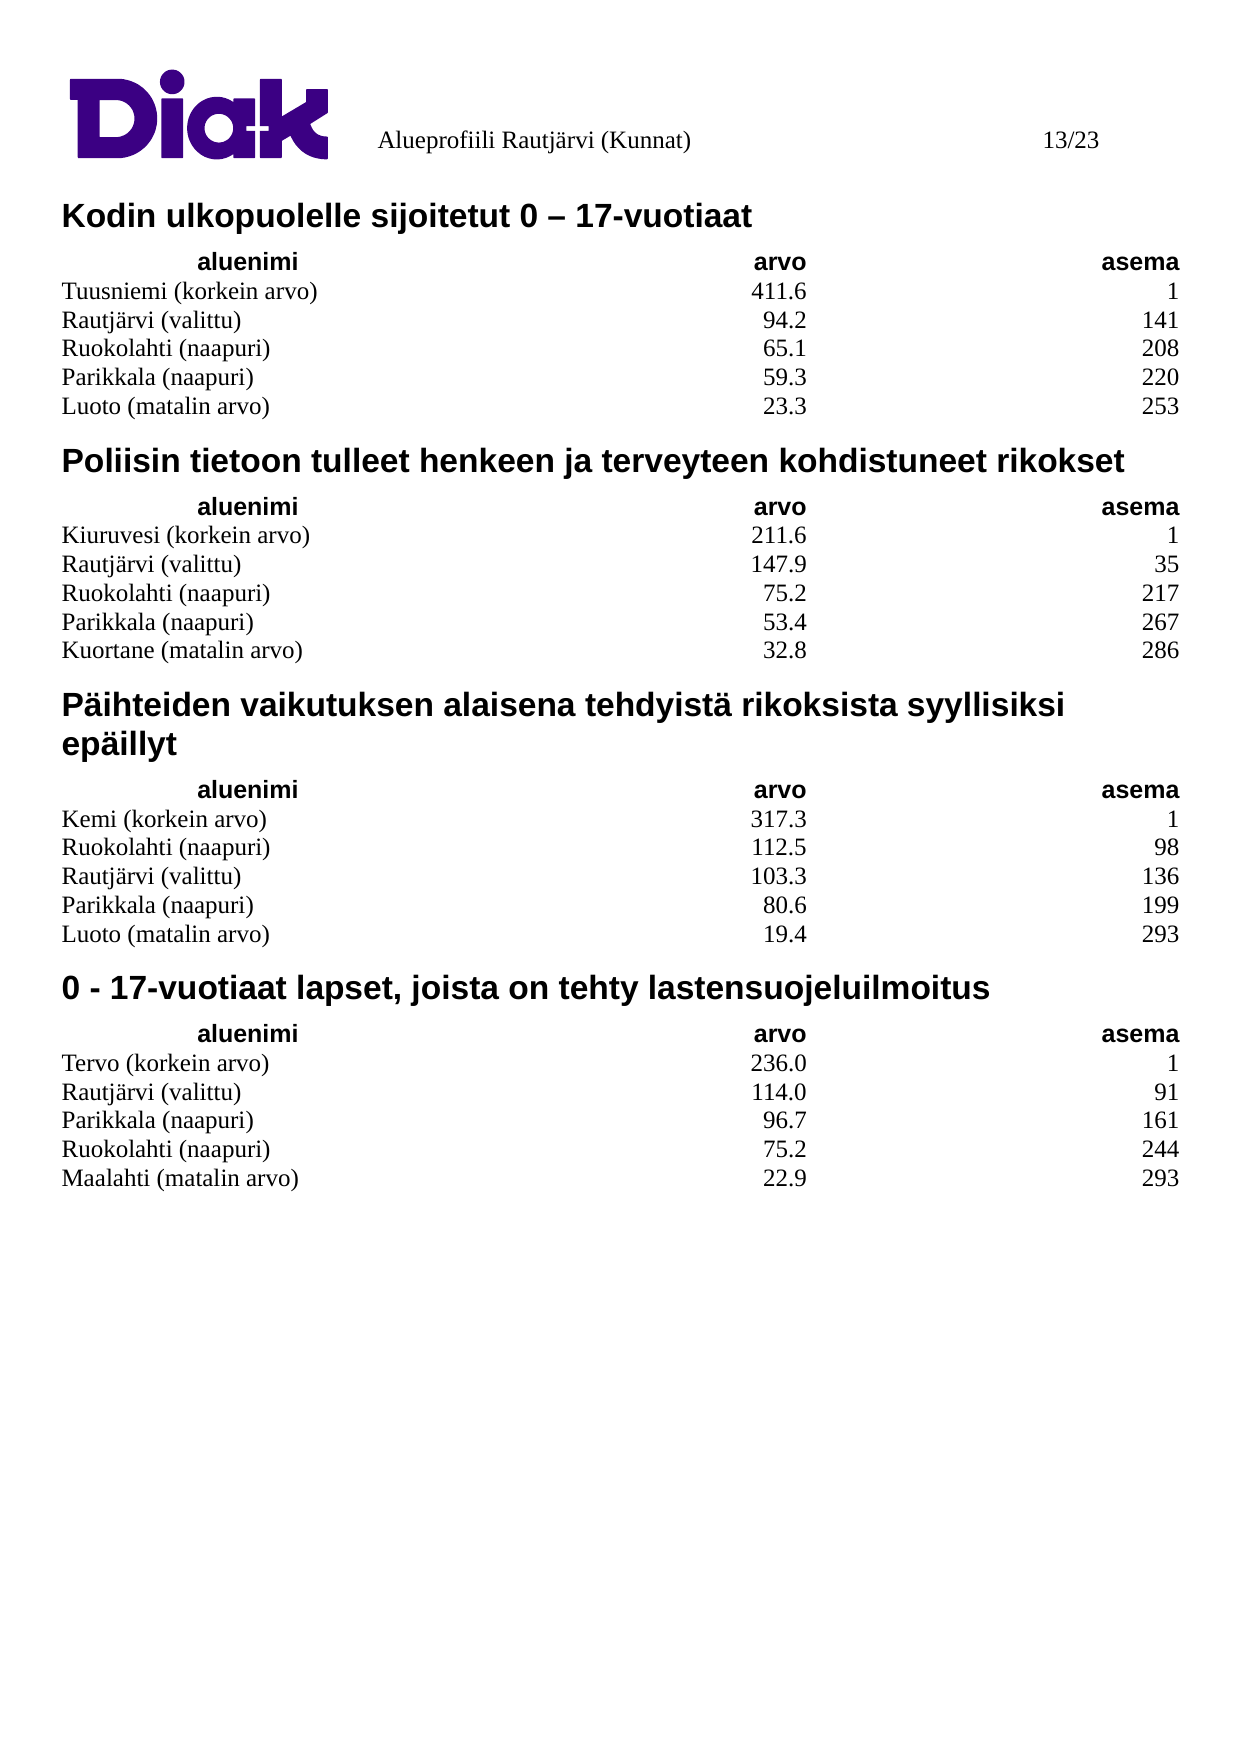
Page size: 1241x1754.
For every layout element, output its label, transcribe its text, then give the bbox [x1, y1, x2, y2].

table_cell Ruokolahti (naapuri) [61, 1134, 434, 1163]
table_header aluenimi [61, 1019, 434, 1048]
subtitle 0 - 17-vuotiaat lapset, joista on tehty lastensuojeluilmoitus [61, 968, 1179, 1007]
table_header arvo [434, 247, 806, 276]
table_cell 293 [806, 1163, 1179, 1192]
table_cell 103.3 [434, 861, 806, 890]
table_cell 208 [806, 334, 1179, 362]
table_cell 411.6 [434, 276, 806, 305]
table_cell Tervo (korkein arvo) [61, 1048, 434, 1077]
table_header arvo [434, 775, 806, 804]
table_cell Ruokolahti (naapuri) [61, 578, 434, 607]
table_cell 141 [806, 305, 1179, 333]
table_cell Luoto (matalin arvo) [61, 919, 434, 947]
table_cell Kiuruvesi (korkein arvo) [61, 521, 434, 549]
table_header arvo [434, 1019, 806, 1048]
table_cell Parikkala (naapuri) [61, 1106, 434, 1134]
table_cell 19.4 [434, 919, 806, 947]
table_cell 98 [806, 833, 1179, 861]
table_cell 96.7 [434, 1106, 806, 1134]
table_header asema [806, 247, 1179, 276]
table_cell 22.9 [434, 1163, 806, 1192]
table_cell 53.4 [434, 607, 806, 636]
table_cell 112.5 [434, 833, 806, 861]
table_cell 114.0 [434, 1077, 806, 1106]
table_cell Ruokolahti (naapuri) [61, 334, 434, 362]
table_cell 317.3 [434, 804, 806, 832]
subtitle Poliisin tietoon tulleet henkeen ja terveyteen kohdistuneet rikokset [61, 441, 1179, 479]
table_cell 23.3 [434, 391, 806, 420]
table_cell Kuortane (matalin arvo) [61, 636, 434, 664]
table_cell Rautjärvi (valittu) [61, 305, 434, 333]
table_cell 286 [806, 636, 1179, 664]
table_cell 217 [806, 578, 1179, 607]
table_cell Rautjärvi (valittu) [61, 1077, 434, 1106]
table_cell 1 [806, 1048, 1179, 1077]
table_header arvo [434, 492, 806, 521]
table_cell Parikkala (naapuri) [61, 362, 434, 391]
table_cell 244 [806, 1134, 1179, 1163]
table_cell 65.1 [434, 334, 806, 362]
table_header aluenimi [61, 247, 434, 276]
table_cell 220 [806, 362, 1179, 391]
table_cell Rautjärvi (valittu) [61, 549, 434, 578]
table_cell Ruokolahti (naapuri) [61, 833, 434, 861]
table_cell 1 [806, 276, 1179, 305]
table_cell Parikkala (naapuri) [61, 890, 434, 919]
subtitle Päihteiden vaikutuksen alaisena tehdyistä rikoksista syyllisiksi epäillyt [61, 685, 1179, 762]
table_cell 293 [806, 919, 1179, 947]
table_cell 32.8 [434, 636, 806, 664]
table_header aluenimi [61, 775, 434, 804]
table_cell 75.2 [434, 1134, 806, 1163]
table_cell 35 [806, 549, 1179, 578]
table_cell Kemi (korkein arvo) [61, 804, 434, 832]
table_cell 267 [806, 607, 1179, 636]
table_cell 161 [806, 1106, 1179, 1134]
table_cell Maalahti (matalin arvo) [61, 1163, 434, 1192]
table_cell 199 [806, 890, 1179, 919]
table_header asema [806, 492, 1179, 521]
table_cell 147.9 [434, 549, 806, 578]
table_cell 253 [806, 391, 1179, 420]
table_cell Parikkala (naapuri) [61, 607, 434, 636]
table_cell 211.6 [434, 521, 806, 549]
table_cell Rautjärvi (valittu) [61, 861, 434, 890]
table_cell 80.6 [434, 890, 806, 919]
table_cell Tuusniemi (korkein arvo) [61, 276, 434, 305]
table_header aluenimi [61, 492, 434, 521]
table_cell 1 [806, 804, 1179, 832]
table_cell 75.2 [434, 578, 806, 607]
table_header asema [806, 775, 1179, 804]
table_cell 91 [806, 1077, 1179, 1106]
table_header asema [806, 1019, 1179, 1048]
table_cell 1 [806, 521, 1179, 549]
table_cell 94.2 [434, 305, 806, 333]
subtitle Kodin ulkopuolelle sijoitetut 0 – 17-vuotiaat [61, 196, 1179, 235]
table_cell 59.3 [434, 362, 806, 391]
table_cell Luoto (matalin arvo) [61, 391, 434, 420]
table_cell 236.0 [434, 1048, 806, 1077]
table_cell 136 [806, 861, 1179, 890]
